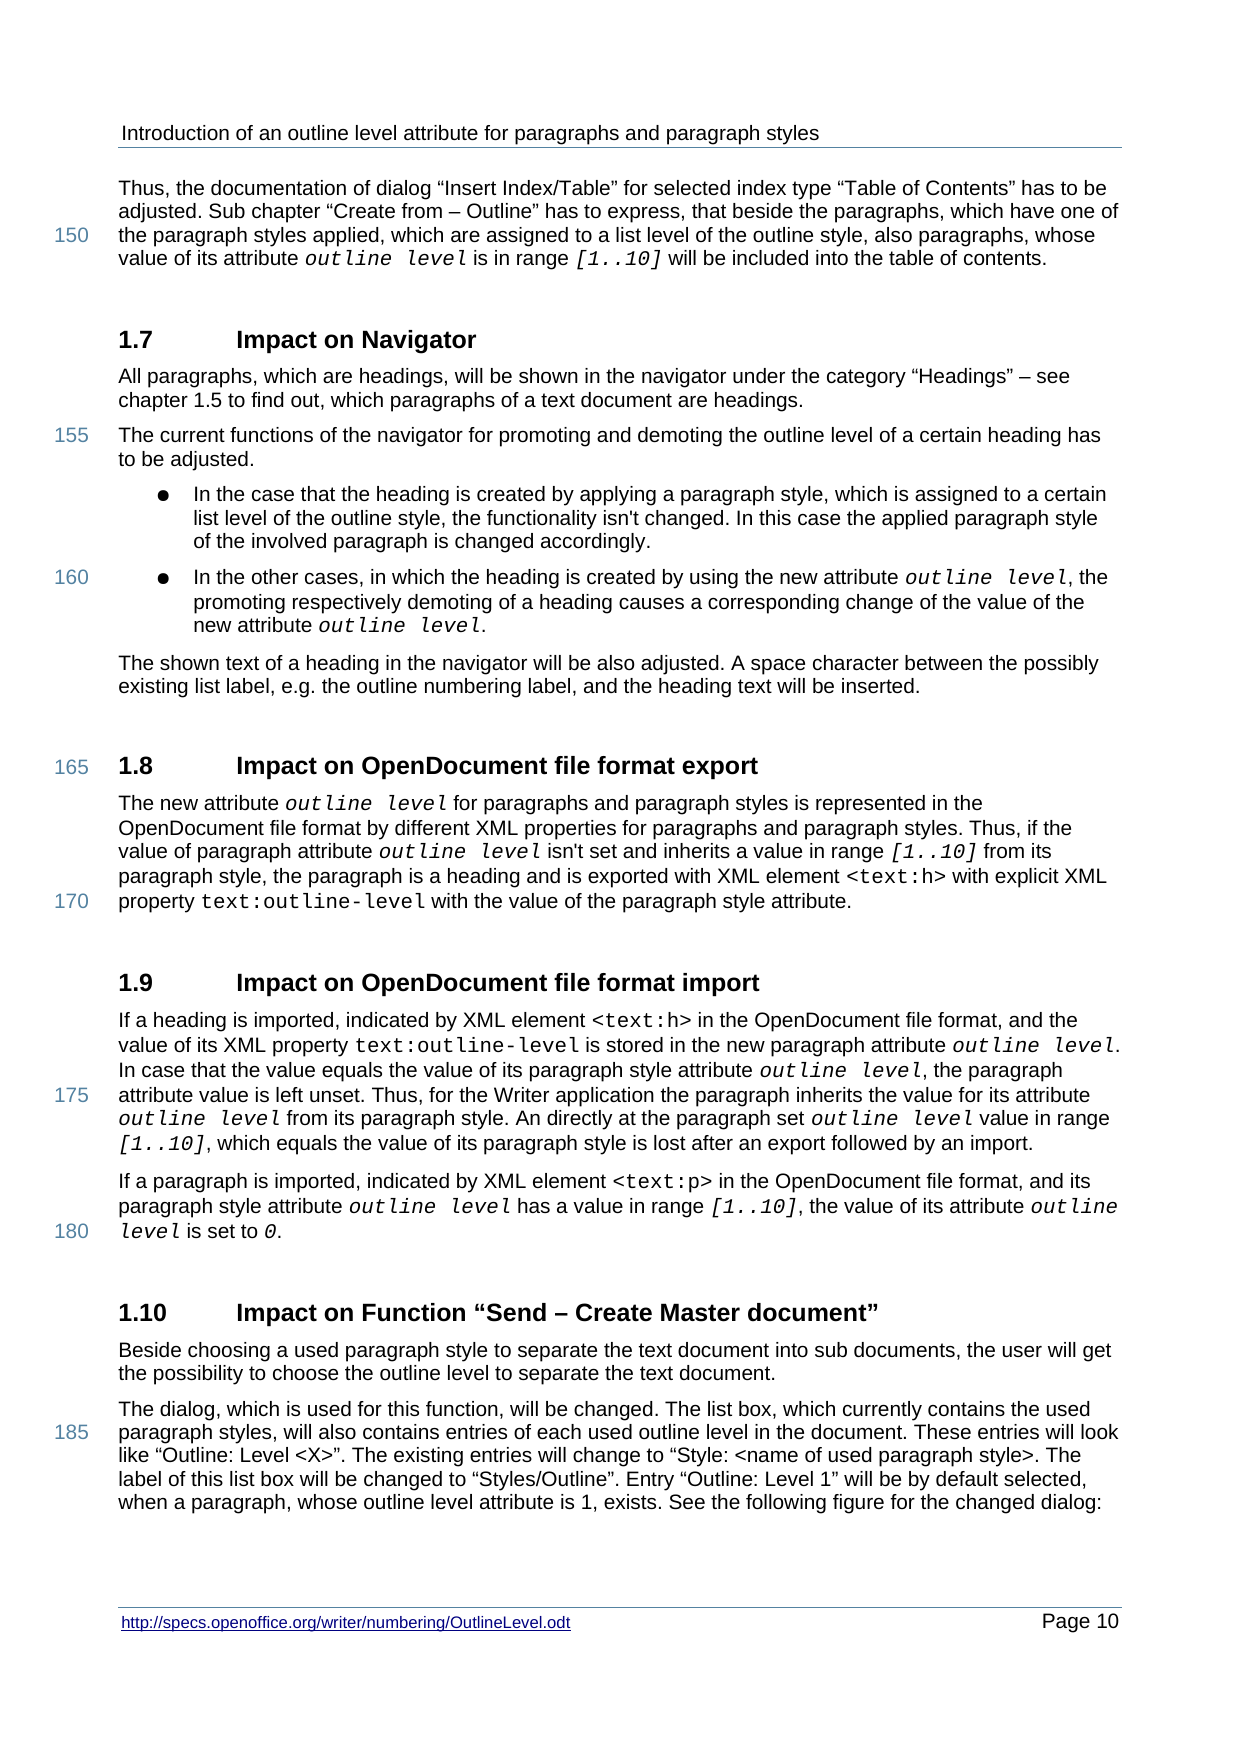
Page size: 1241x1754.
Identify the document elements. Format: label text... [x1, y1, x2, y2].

subtitle Impact on OpenDocument file format export [118, 751, 1122, 779]
subtitle Impact on Function “Send – Create Master document” [118, 1299, 1122, 1327]
text All paragraphs, which are headings, will be shown in the navigator under the category “Headings” – see chapter 1.5 to find out, which paragraphs of a text document are headings. [118, 365, 1122, 412]
list In the other cases, in which the heading is created by using the new attribute outline level, the promoting respectively demoting of a heading causes a corresponding change of the value of the new attribute outline level. [156, 565, 1122, 639]
text Beside choosing a used paragraph style to separate the text document into sub documents, the user will get the possibility to choose the outline level to separate the text document. [118, 1338, 1122, 1385]
text If a paragraph is imported, indicated by XML element <text:p> in the OpenDocument file format, and its paragraph style attribute outline level has a value in range [1..10], the value of its attribute outline level is set to 0. [118, 1169, 1122, 1245]
subtitle Impact on OpenDocument file format import [118, 969, 1122, 997]
text If a heading is imported, indicated by XML element <text:h> in the OpenDocument file format, and the value of its XML property text:outline-level is stored in the new paragraph attribute outline level. In case that the value equals the value of its paragraph style attribute outline level, the paragraph attribute value is left unset. Thus, for the Writer application the paragraph inherits the value for its attribute outline level from its paragraph style. An directly at the paragraph set outline level value in range [1..10], which equals the value of its paragraph style is lost after an export followed by an import. [118, 1008, 1122, 1157]
text Thus, the documentation of dialog “Insert Index/Table” for selected index type “Table of Contents” has to be adjusted. Sub chapter “Create from – Outline” has to express, that beside the paragraphs, which have one of the paragraph styles applied, which are assigned to a list level of the outline style, also paragraphs, whose value of its attribute outline level is in range [1..10] will be included into the table of contents. [118, 177, 1122, 272]
text The dialog, which is used for this function, will be changed. The list box, which currently contains the used paragraph styles, will also contains entries of each used outline level in the document. These entries will look like “Outline: Level <X>”. The existing entries will change to “Style: <name of used paragraph style>. The label of this list box will be changed to “Styles/Outline”. Entry “Outline: Level 1” will be by default selected, when a paragraph, whose outline level attribute is 1, exists. See the following figure for the changed dialog: [118, 1397, 1122, 1513]
subtitle Impact on Navigator [118, 325, 1122, 353]
text The shown text of a heading in the navigator will be also adjusted. A space character between the possibly existing list label, e.g. the outline numbering label, and the heading text will be inserted. [118, 651, 1122, 698]
text The new attribute outline level for paragraphs and paragraph styles is represented in the OpenDocument file format by different XML properties for paragraphs and paragraph styles. Thus, if the value of paragraph attribute outline level isn't set and inherits a value in range [1..10] from its paragraph style, the paragraph is a heading and is exported with XML element <text:h> with explicit XML property text:outline-level with the value of the paragraph style attribute. [118, 791, 1122, 915]
list In the case that the heading is created by applying a paragraph style, which is assigned to a certain list level of the outline style, the functionality isn't changed. In this case the applied paragraph style of the involved paragraph is changed accordingly. [156, 483, 1122, 553]
text The current functions of the navigator for promoting and demoting the outline level of a certain heading has to be adjusted. [118, 424, 1122, 471]
